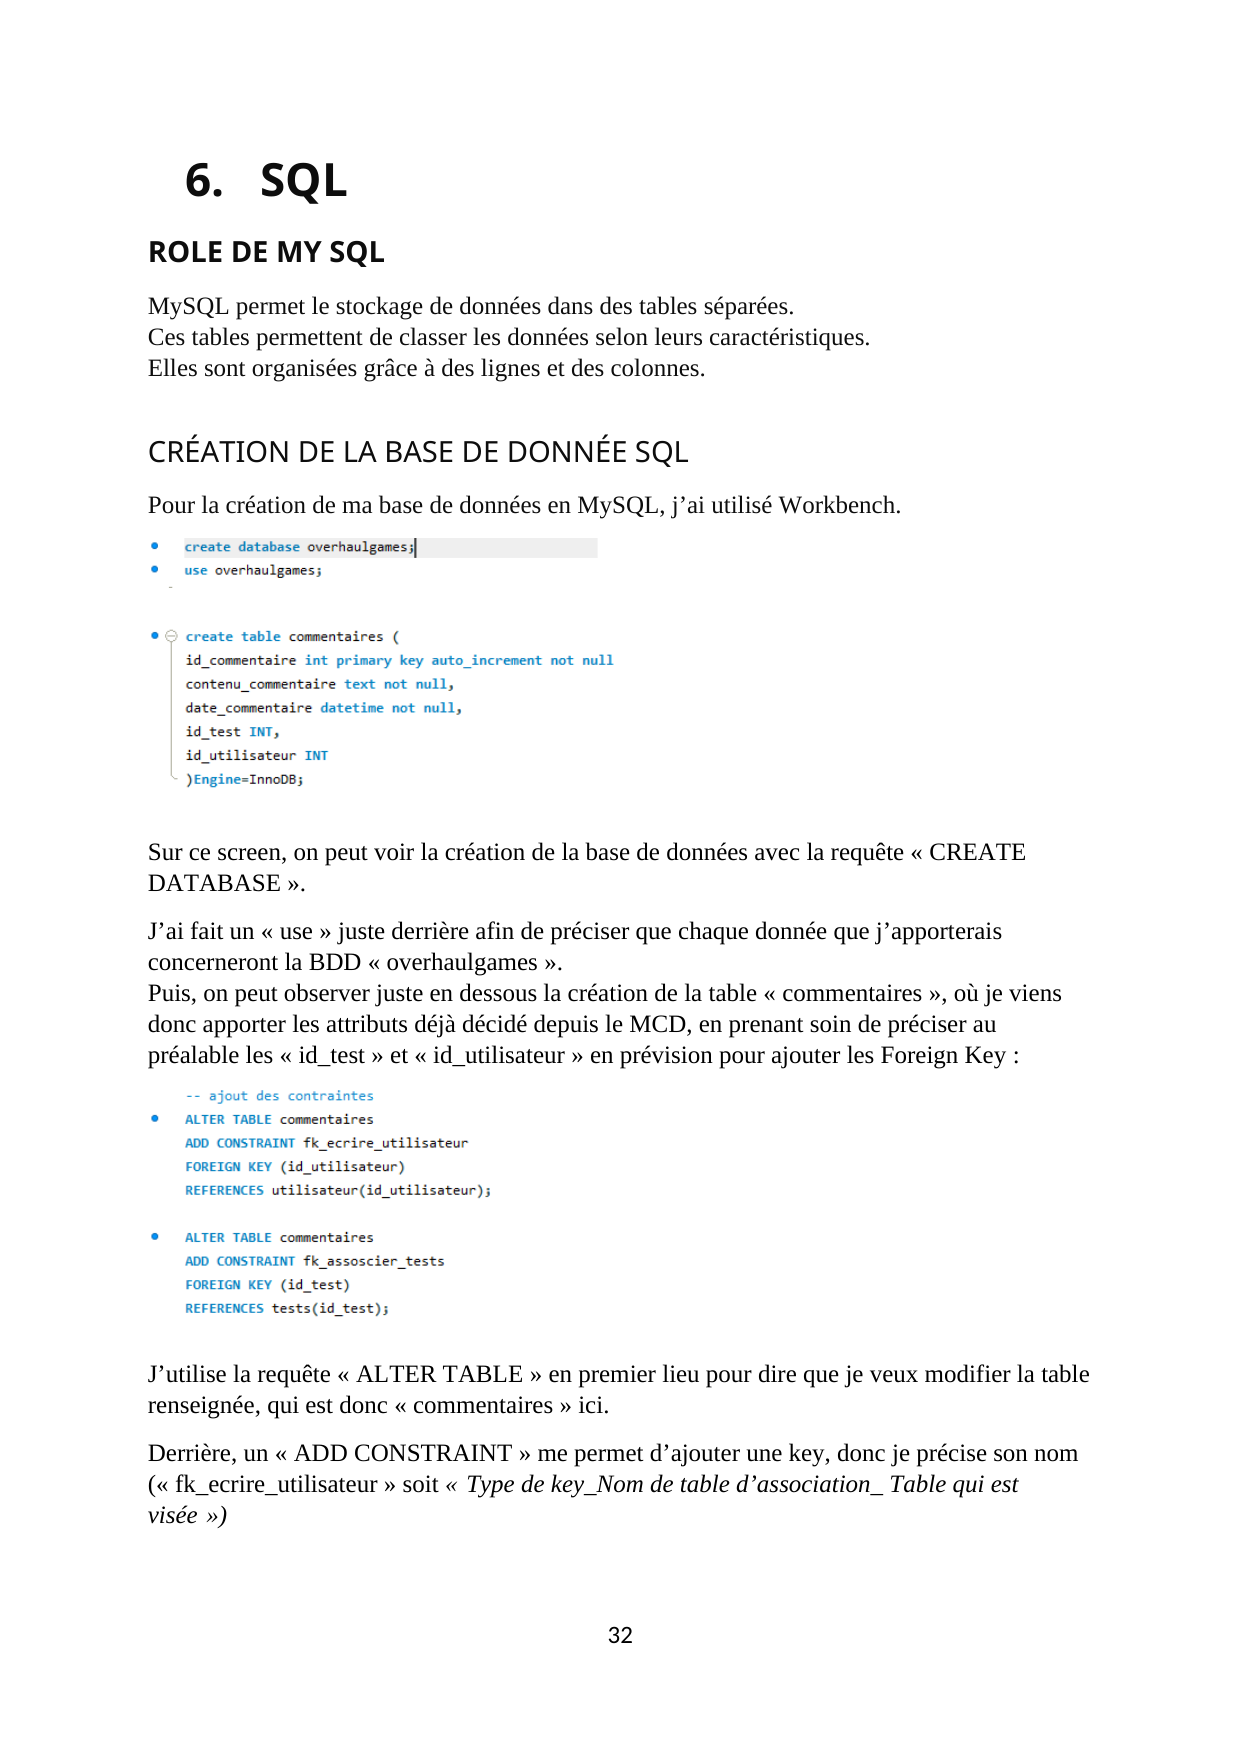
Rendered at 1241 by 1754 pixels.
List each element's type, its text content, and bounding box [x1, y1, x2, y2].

text J’ai fait un « use » juste derrière afin de préciser que chaque donnée que j’apporterais concerneront la BDD « overhaulgames ». Puis, on peut observer juste en dessous la création de la table « commentaires », où je viens donc apporter les attributs déjà décidé depuis le MCD, en prenant soin de préciser au préalable les « id_test » et « id_utilisateur » en prévision pour ajouter les Foreign Key : [148, 916, 1093, 1069]
text Pour la création de ma base de données en MySQL, j’ai utilisé Workbench. [148, 490, 1093, 519]
list SQL [185, 148, 1093, 210]
text CRÉATION DE LA BASE DE DONNÉE SQL [148, 431, 1093, 471]
picture [147, 606, 615, 819]
text Derrière, un « ADD CONSTRAINT » me permet d’ajouter une key, donc je précise son nom (« fk_ecrire_utilisateur » soit « Type de key_Nom de table d’association_ Table qui est visée ») [148, 1438, 1093, 1529]
text J’utilise la requête « ALTER TABLE » en premier lieu pour dire que je veux modifier la table renseignée, qui est donc « commentaires » ici. [148, 1359, 1093, 1419]
text Sur ce screen, on peut voir la création de la base de données avec la requête « CREATE DATABASE ». [148, 837, 1093, 897]
picture [147, 538, 598, 588]
text MySQL permet le stockage de données dans des tables séparées. Ces tables permettent de classer les données selon leurs caractéristiques. Elles sont organisées grâce à des lignes et des colonnes. [148, 291, 1093, 412]
picture [147, 1088, 491, 1341]
text ROLE DE MY SQL [148, 232, 1093, 271]
